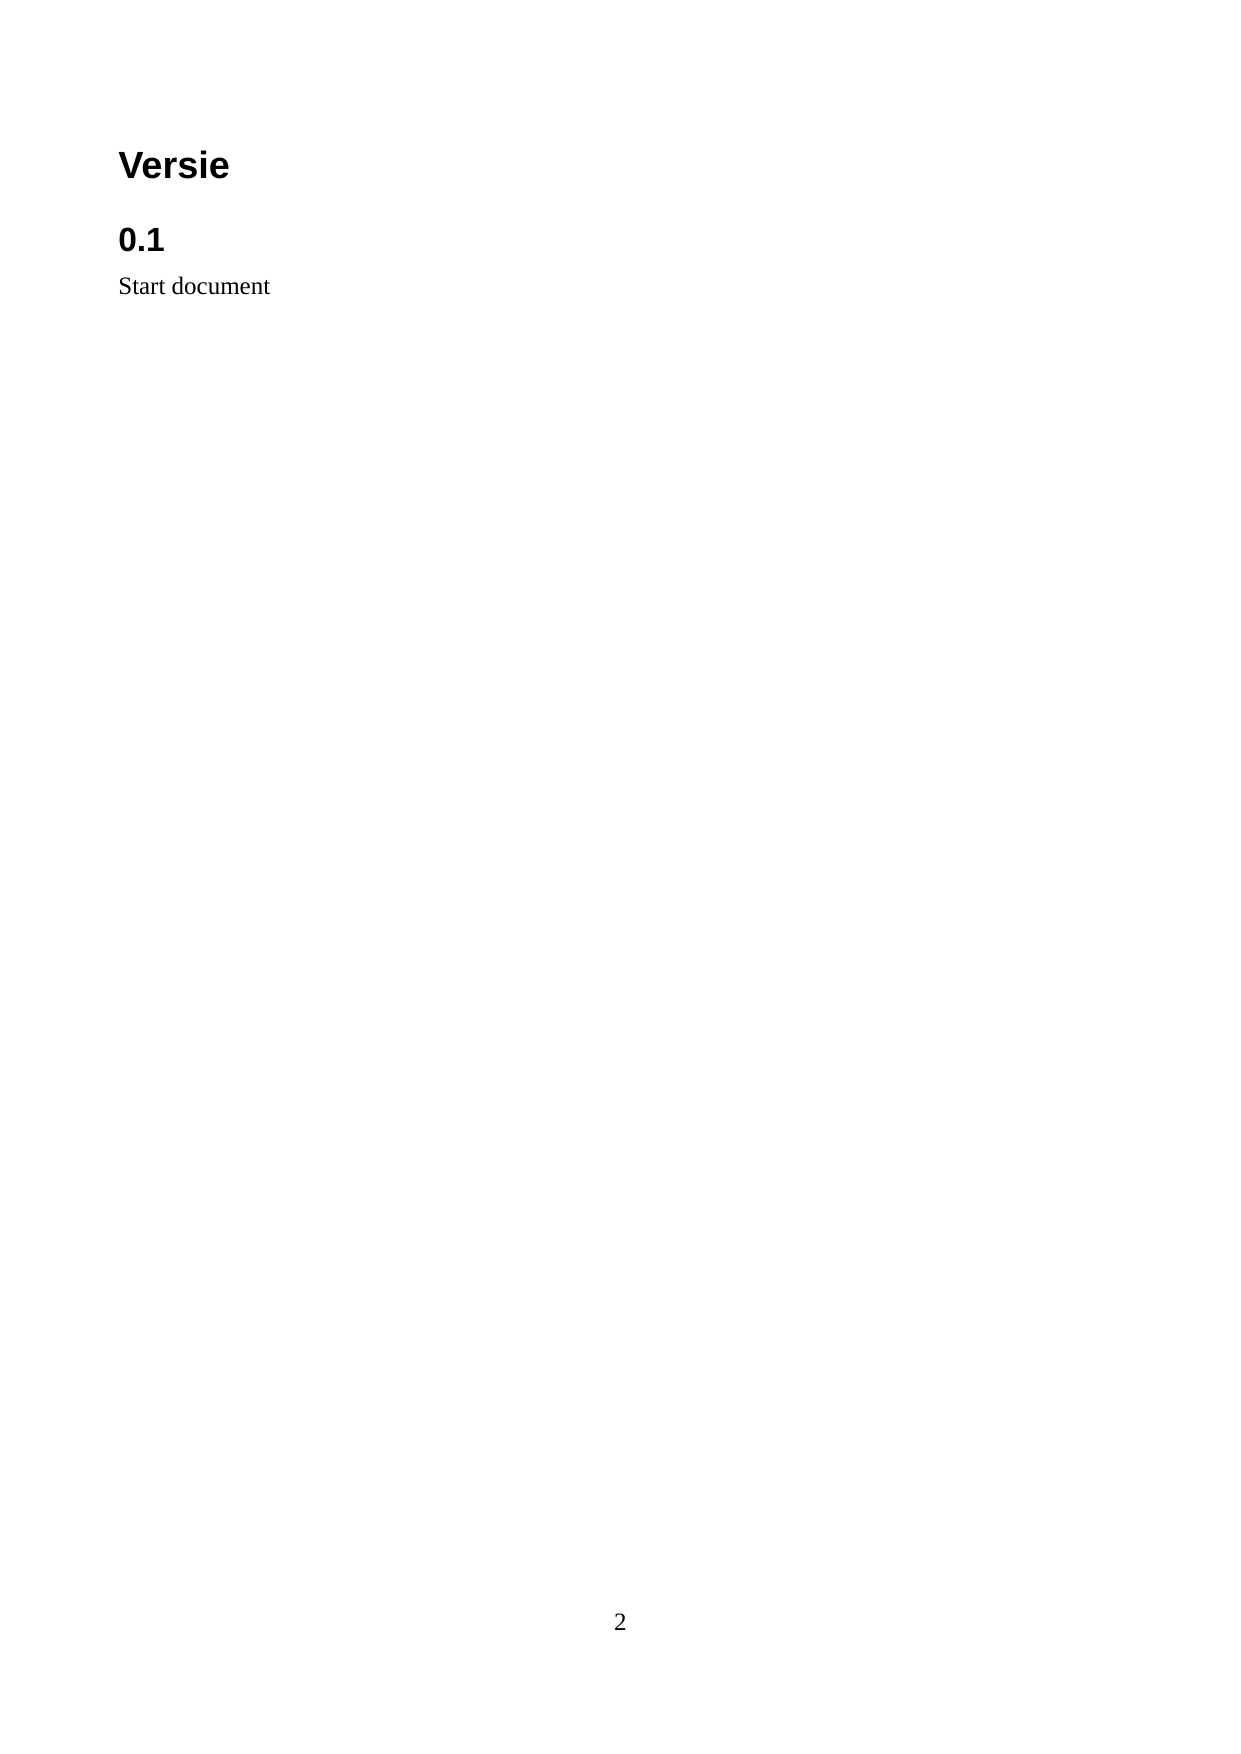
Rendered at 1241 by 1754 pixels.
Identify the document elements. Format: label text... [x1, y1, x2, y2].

subtitle Versie [118, 143, 1122, 187]
subtitle 0.1 [118, 220, 1122, 259]
text Start document [118, 271, 1122, 300]
